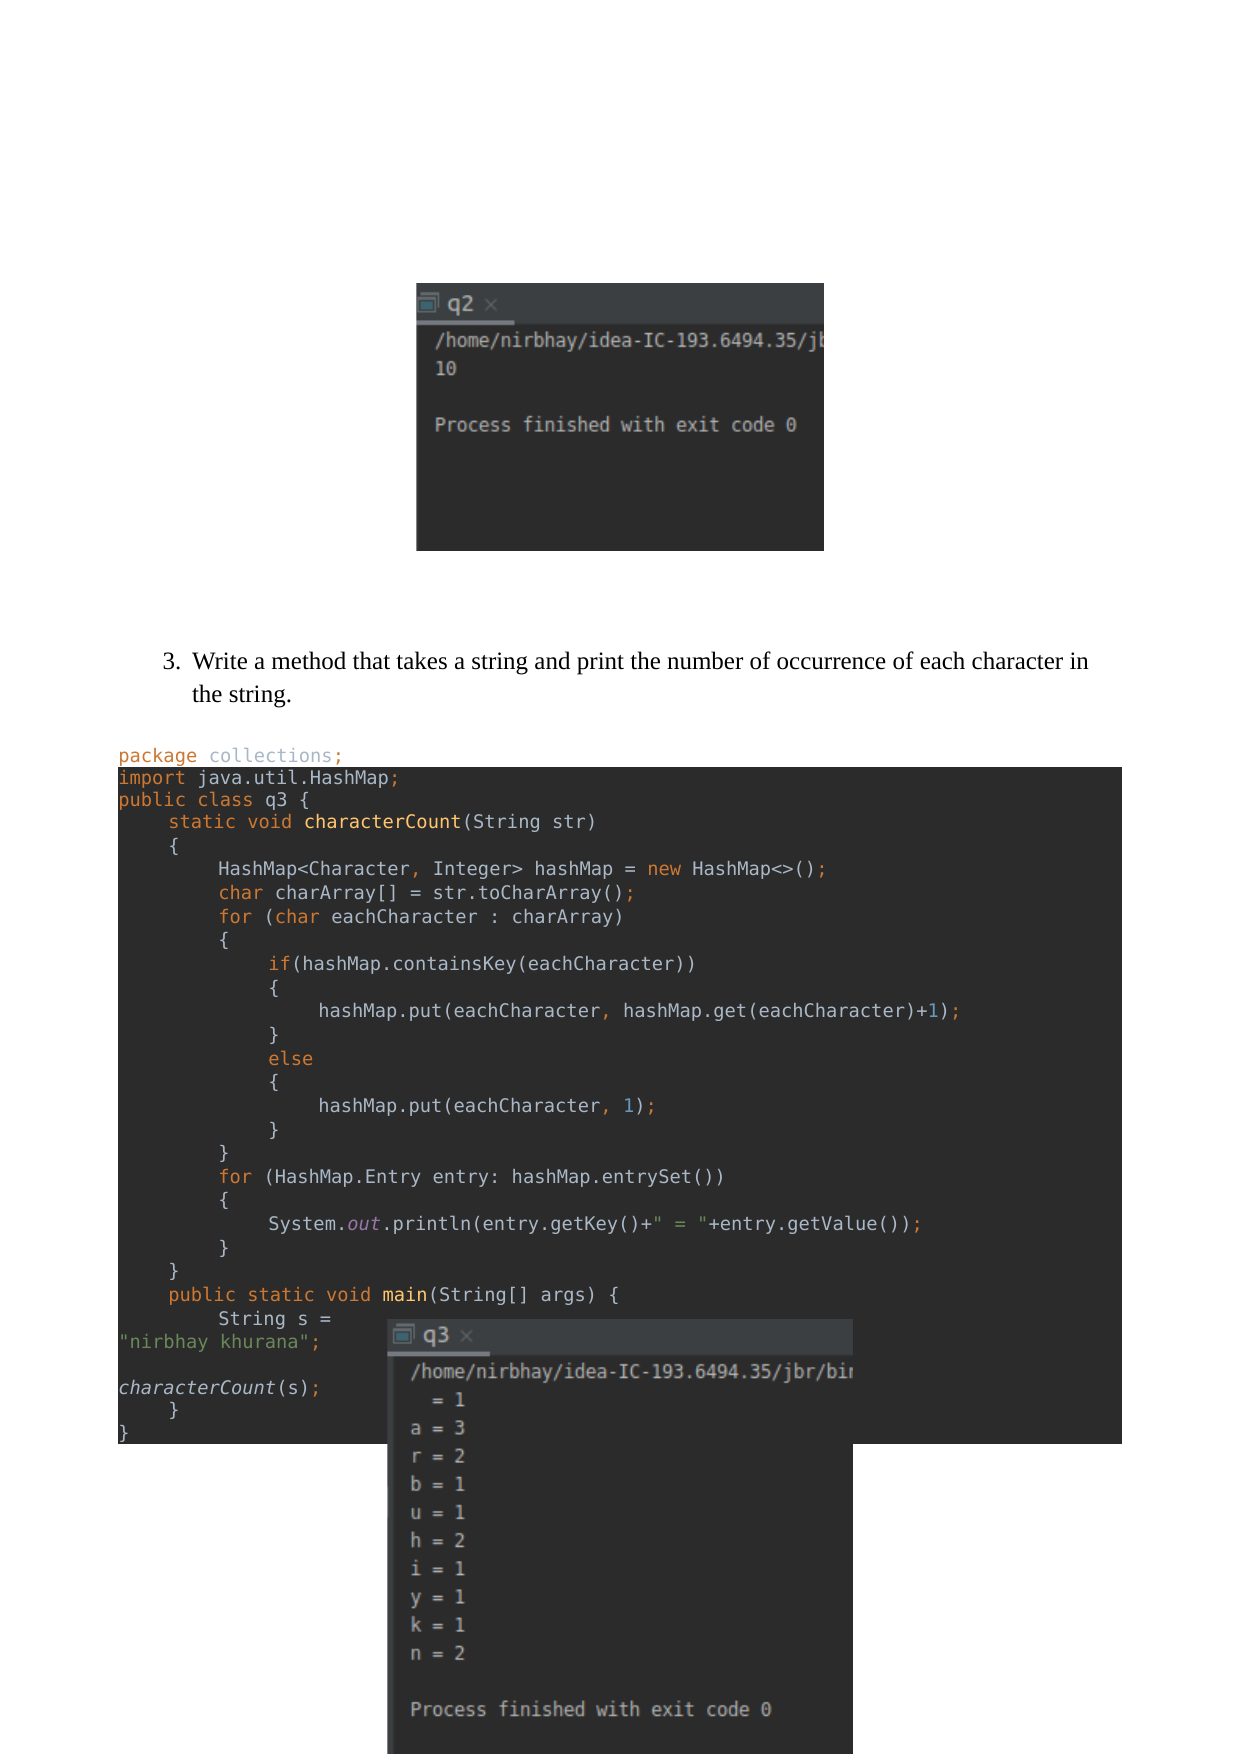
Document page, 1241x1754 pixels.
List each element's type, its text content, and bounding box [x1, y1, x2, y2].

text [853, 1399, 1122, 1422]
text HashMap<Character, Integer> hashMap = new HashMap<>(); [118, 858, 1122, 882]
text { [118, 929, 1122, 953]
text } [118, 1260, 1122, 1284]
picture [387, 1319, 853, 1754]
text package collections; [118, 746, 1122, 767]
text public class q3 { [118, 789, 1122, 811]
text String s = "nirbhay khurana"; [118, 1308, 1122, 1353]
text } [118, 1422, 387, 1444]
text } [118, 1118, 1122, 1142]
text } [118, 1237, 1122, 1260]
text System.out.println(entry.getKey()+" = "+entry.getValue()); [118, 1213, 1122, 1237]
text for (char eachCharacter : charArray) [118, 906, 1122, 929]
text public static void main(String[] args) { [118, 1284, 1122, 1308]
text else [118, 1048, 1122, 1071]
text hashMap.put(eachCharacter, 1); [118, 1095, 1122, 1118]
text { [118, 1071, 1122, 1095]
text [853, 1422, 1122, 1444]
text hashMap.put(eachCharacter, hashMap.get(eachCharacter)+1); [118, 1000, 1122, 1024]
text { [118, 977, 1122, 1000]
text } [118, 1399, 387, 1422]
text characterCount(s); [118, 1353, 387, 1399]
text { [118, 835, 1122, 858]
text [853, 1353, 1122, 1399]
text for (HashMap.Entry entry: hashMap.entrySet()) [118, 1166, 1122, 1189]
list Write a method that takes a string and print the number of occurrence of each character in the string. [162, 646, 1122, 708]
picture [416, 283, 824, 551]
text { [118, 1189, 1122, 1213]
text } [118, 1142, 1122, 1166]
text char charArray[] = str.toCharArray(); [118, 882, 1122, 906]
text static void characterCount(String str) [118, 811, 1122, 835]
text } [118, 1024, 1122, 1048]
text import java.util.HashMap; [118, 767, 1122, 789]
text if(hashMap.containsKey(eachCharacter)) [118, 953, 1122, 977]
